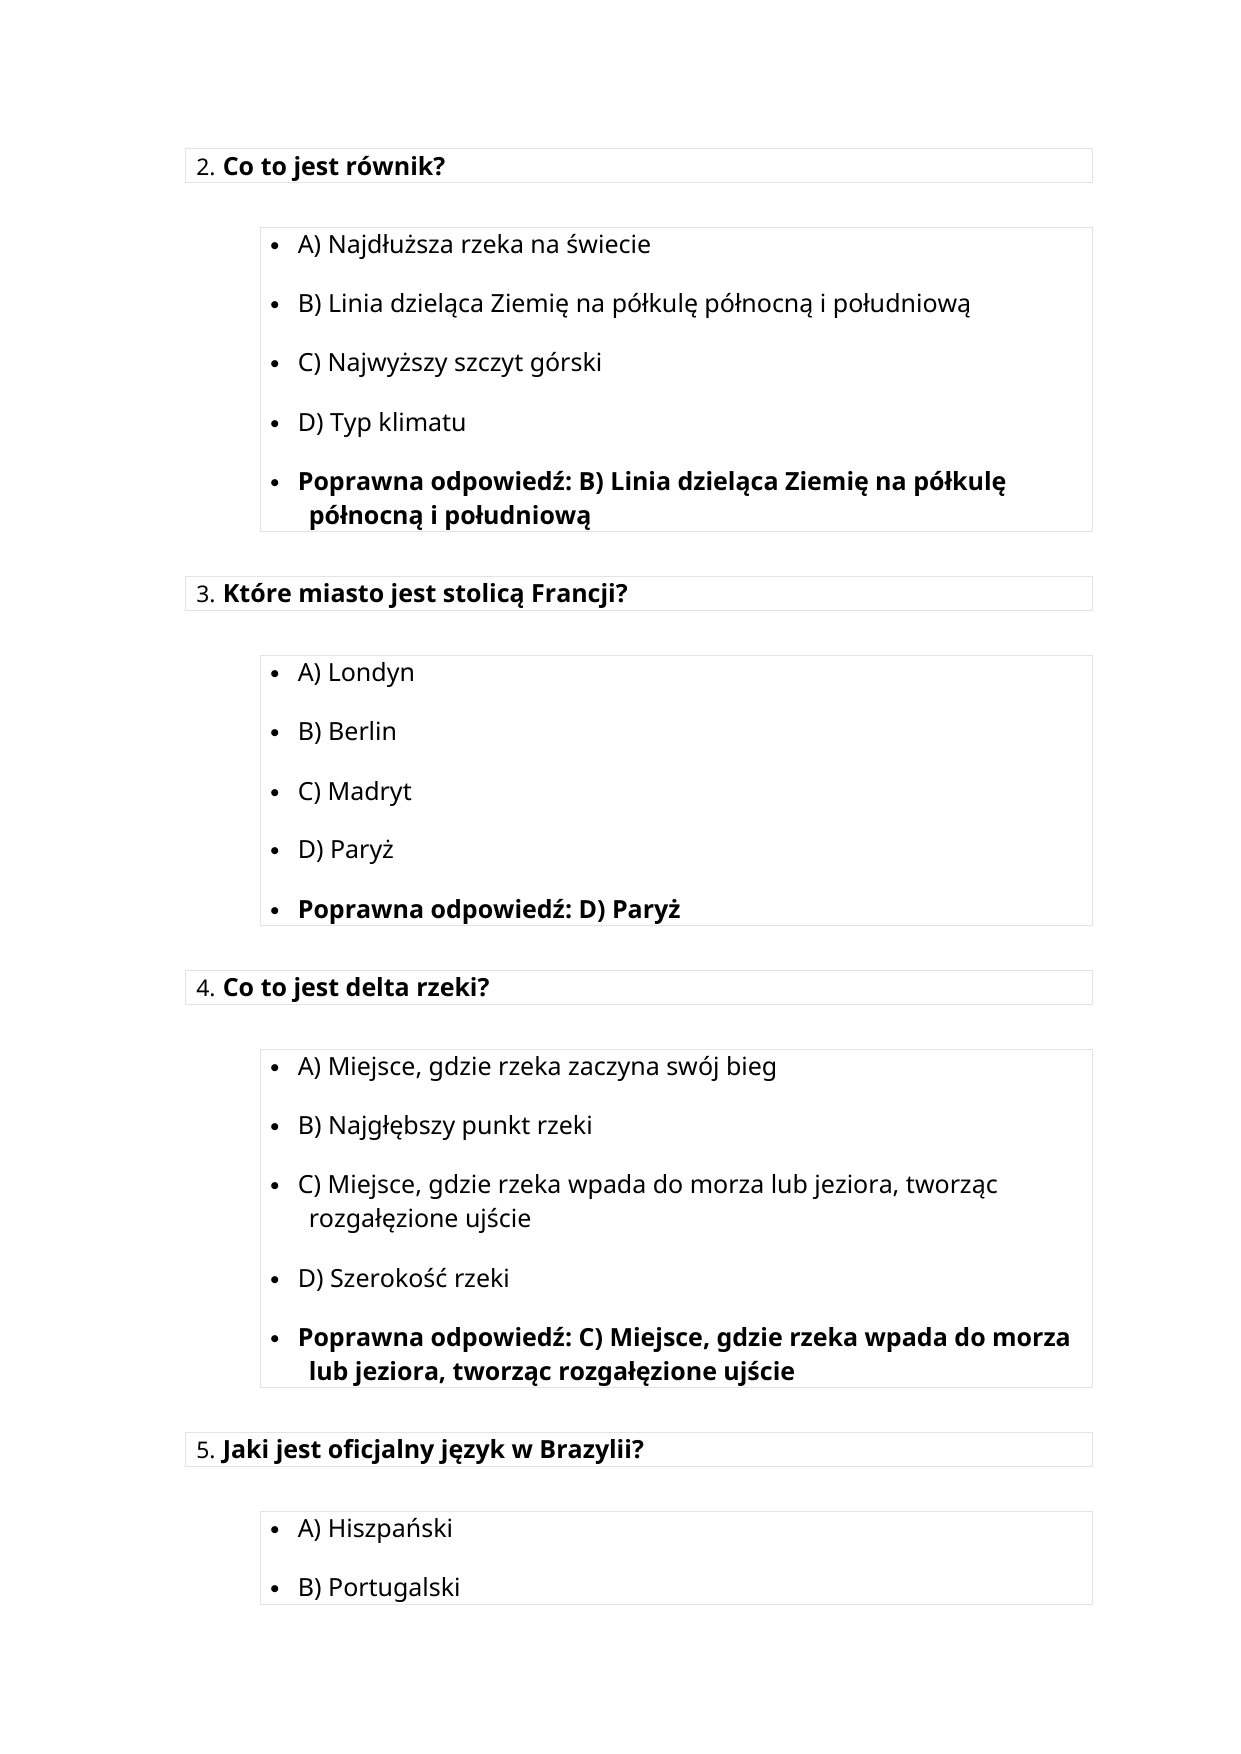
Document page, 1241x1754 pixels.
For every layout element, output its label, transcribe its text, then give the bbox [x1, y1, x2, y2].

list A) Miejsce, gdzie rzeka zaczyna swój bieg [261, 1050, 1092, 1083]
list Jaki jest oficjalny język w Brazylii? [186, 1433, 1092, 1466]
list Poprawna odpowiedź: B) Linia dzieląca Ziemię na półkulę północną i południową [261, 463, 1092, 531]
list Poprawna odpowiedź: C) Miejsce, gdzie rzeka wpada do morza lub jeziora, tworząc rozgałęzione ujście [261, 1319, 1092, 1387]
list B) Berlin [261, 713, 1092, 748]
list D) Paryż [261, 832, 1092, 866]
list Które miasto jest stolicą Francji? [186, 577, 1092, 610]
list B) Linia dzieląca Ziemię na półkulę północną i południową [261, 286, 1092, 320]
list D) Typ klimatu [261, 404, 1092, 438]
list Co to jest delta rzeki? [186, 971, 1092, 1004]
list C) Miejsce, gdzie rzeka wpada do morza lub jeziora, tworząc rozgałęzione ujście [261, 1167, 1092, 1235]
list C) Madryt [261, 773, 1092, 807]
list D) Szerokość rzeki [261, 1260, 1092, 1294]
list B) Najgłębszy punkt rzeki [261, 1107, 1092, 1142]
list Co to jest równik? [186, 149, 1092, 182]
list Poprawna odpowiedź: D) Paryż [261, 891, 1092, 925]
list A) Najdłuższa rzeka na świecie [261, 228, 1092, 261]
list B) Portugalski [261, 1569, 1092, 1604]
list A) Londyn [261, 656, 1092, 689]
list C) Najwyższy szczyt górski [261, 344, 1092, 379]
list A) Hiszpański [261, 1512, 1092, 1545]
